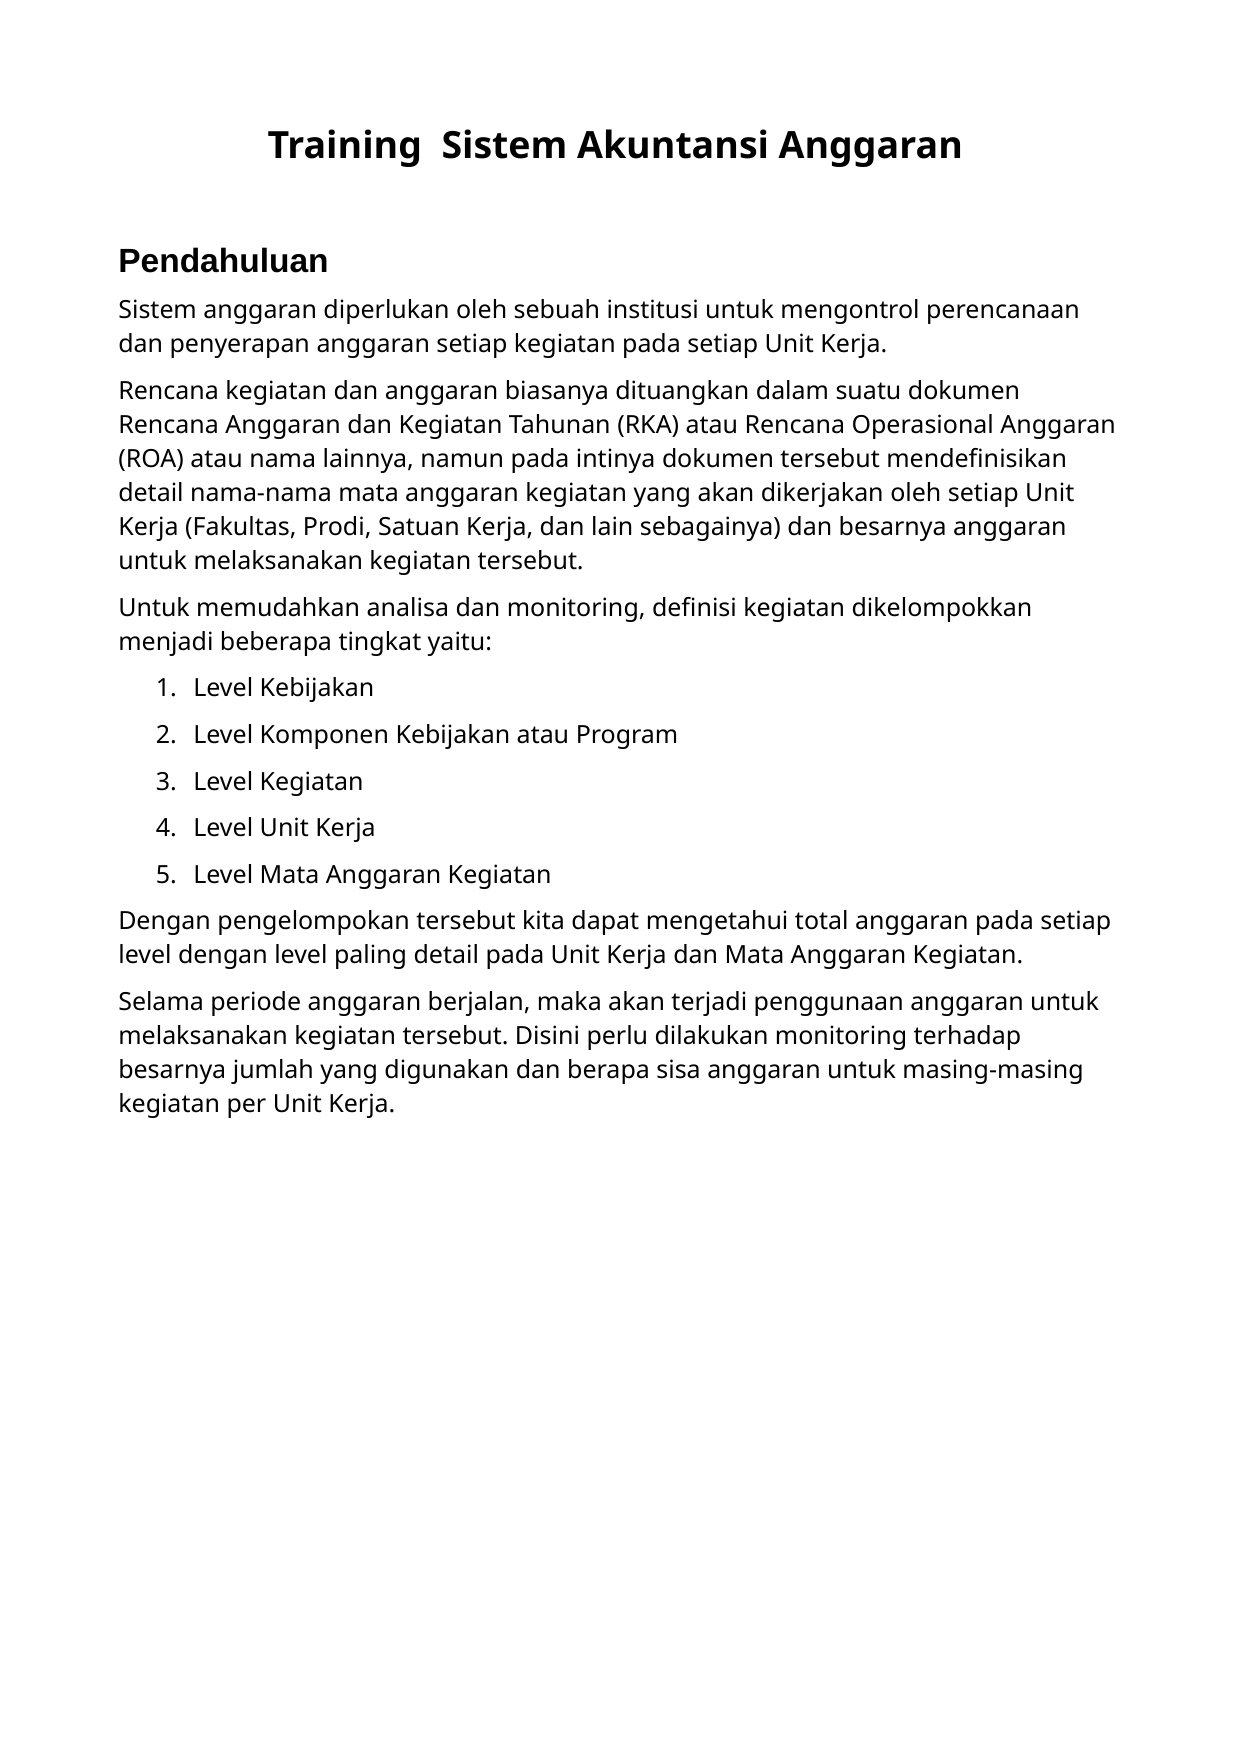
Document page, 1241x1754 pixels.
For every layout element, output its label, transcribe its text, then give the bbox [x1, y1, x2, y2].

text Selama periode anggaran berjalan, maka akan terjadi penggunaan anggaran untuk melaksanakan kegiatan tersebut. Disini perlu dilakukan monitoring terhadap besarnya jumlah yang digunakan dan berapa sisa anggaran untuk masing-masing kegiatan per Unit Kerja. [118, 983, 1122, 1120]
subtitle Pendahuluan [118, 241, 1122, 279]
title Training Sistem Akuntansi Anggaran [118, 118, 1122, 169]
list Level Kegiatan [156, 763, 1122, 797]
list Level Kebijakan [156, 670, 1122, 704]
text Rencana kegiatan dan anggaran biasanya dituangkan dalam suatu dokumen Rencana Anggaran dan Kegiatan Tahunan (RKA) atau Rencana Operasional Anggaran (ROA) atau nama lainnya, namun pada intinya dokumen tersebut mendefinisikan detail nama-nama mata anggaran kegiatan yang akan dikerjakan oleh setiap Unit Kerja (Fakultas, Prodi, Satuan Kerja, dan lain sebagainya) dan besarnya anggaran untuk melaksanakan kegiatan tersebut. [118, 372, 1122, 577]
list Level Mata Anggaran Kegiatan [156, 856, 1122, 890]
list Level Komponen Kebijakan atau Program [156, 717, 1122, 751]
text Dengan pengelompokan tersebut kita dapat mengetahui total anggaran pada setiap level dengan level paling detail pada Unit Kerja dan Mata Anggaran Kegiatan. [118, 903, 1122, 971]
text Sistem anggaran diperlukan oleh sebuah institusi untuk mengontrol perencanaan dan penyerapan anggaran setiap kegiatan pada setiap Unit Kerja. [118, 292, 1122, 360]
text Untuk memudahkan analisa dan monitoring, definisi kegiatan dikelompokkan menjadi beberapa tingkat yaitu: [118, 589, 1122, 657]
list Level Unit Kerja [156, 810, 1122, 844]
